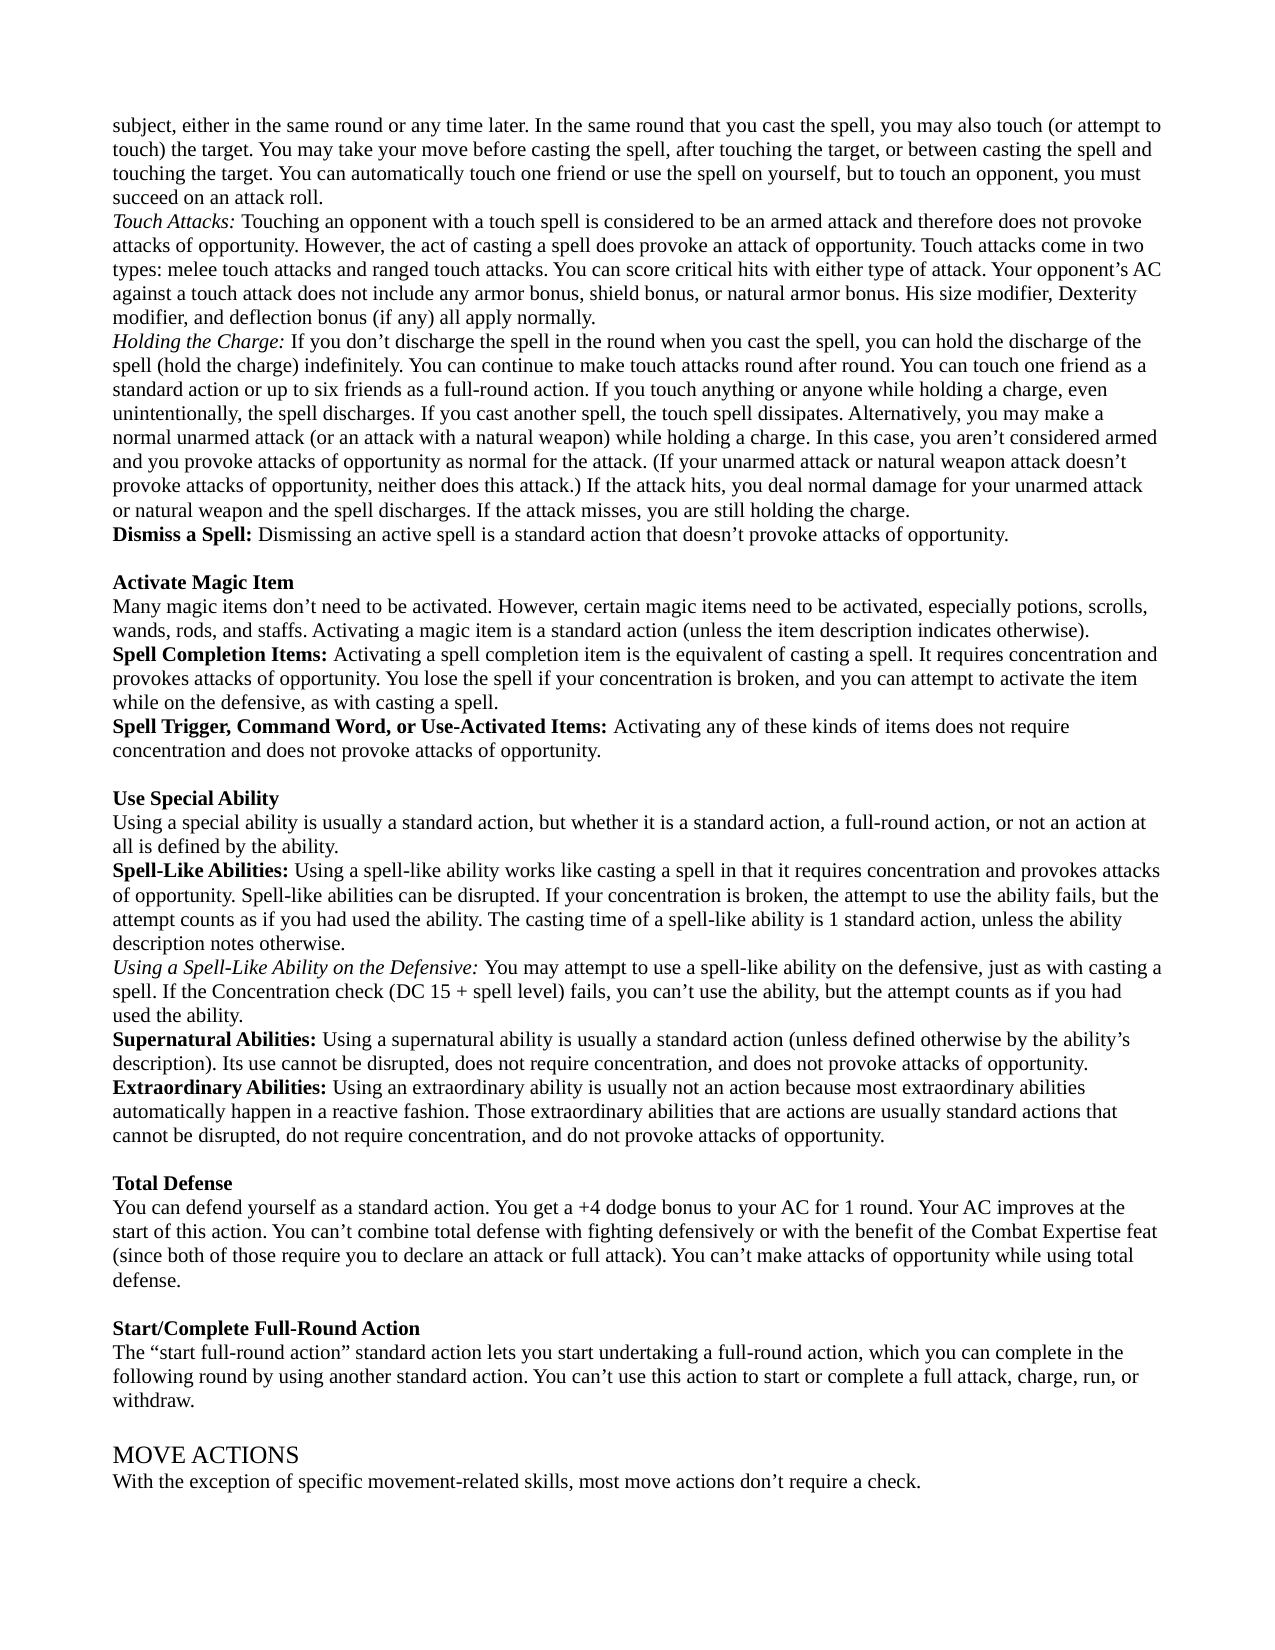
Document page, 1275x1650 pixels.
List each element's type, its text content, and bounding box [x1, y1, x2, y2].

subtitle Start/Complete Full-Round Action [112, 1316, 1162, 1340]
subtitle Use Special Ability [112, 786, 1162, 810]
text Dismiss a Spell: Dismissing an active spell is a standard action that doesn’t provoke attacks of opportunity. [112, 522, 1162, 546]
text You can defend yourself as a standard action. You get a +4 dodge bonus to your AC for 1 round. Your AC improves at the start of this action. You can’t combine total defense with fighting defensively or with the benefit of the Combat Expertise feat (since both of those require you to declare an attack or full attack). You can’t make attacks of opportunity while using total defense. [112, 1195, 1162, 1292]
text Extraordinary Abilities: Using an extraordinary ability is usually not an action because most extraordinary abilities automatically happen in a reactive fashion. Those extraordinary abilities that are actions are usually standard actions that cannot be disrupted, do not require concentration, and do not provoke attacks of opportunity. [112, 1075, 1162, 1147]
text Using a special ability is usually a standard action, but whether it is a standard action, a full-round action, or not an action at all is defined by the ability. [112, 810, 1162, 858]
subtitle Total Defense [112, 1171, 1162, 1195]
text Holding the Charge: If you don’t discharge the spell in the round when you cast the spell, you can hold the discharge of the spell (hold the charge) indefinitely. You can continue to make touch attacks round after round. You can touch one friend as a standard action or up to six friends as a full-round action. If you touch anything or anyone while holding a charge, even unintentionally, the spell discharges. If you cast another spell, the touch spell dissipates. Alternatively, you may make a normal unarmed attack (or an attack with a natural weapon) while holding a charge. In this case, you aren’t considered armed and you provoke attacks of opportunity as normal for the attack. (If your unarmed attack or natural weapon attack doesn’t provoke attacks of opportunity, neither does this attack.) If the attack hits, you deal normal damage for your unarmed attack or natural weapon and the spell discharges. If the attack misses, you are still holding the charge. [112, 329, 1162, 522]
text MOVE ACTIONS [112, 1441, 1162, 1469]
text Supernatural Abilities: Using a supernatural ability is usually a standard action (unless defined otherwise by the ability’s description). Its use cannot be disrupted, does not require concentration, and does not provoke attacks of opportunity. [112, 1027, 1162, 1075]
text Using a Spell-Like Ability on the Defensive: You may attempt to use a spell-like ability on the defensive, just as with casting a spell. If the Concentration check (DC 15 + spell level) fails, you can’t use the ability, but the attempt counts as if you had used the ability. [112, 955, 1162, 1027]
text Spell Completion Items: Activating a spell completion item is the equivalent of casting a spell. It requires concentration and provokes attacks of opportunity. You lose the spell if your concentration is broken, and you can attempt to activate the item while on the defensive, as with casting a spell. [112, 642, 1162, 714]
text The “start full-round action” standard action lets you start undertaking a full-round action, which you can complete in the following round by using another standard action. You can’t use this action to start or complete a full attack, charge, run, or withdraw. [112, 1340, 1162, 1412]
text Touch Attacks: Touching an opponent with a touch spell is considered to be an armed attack and therefore does not provoke attacks of opportunity. However, the act of casting a spell does provoke an attack of opportunity. Touch attacks come in two types: melee touch attacks and ranged touch attacks. You can score critical hits with either type of attack. Your opponent’s AC against a touch attack does not include any armor bonus, shield bonus, or natural armor bonus. His size modifier, Dexterity modifier, and deflection bonus (if any) all apply normally. [112, 209, 1162, 329]
text subject, either in the same round or any time later. In the same round that you cast the spell, you may also touch (or attempt to touch) the target. You may take your move before casting the spell, after touching the target, or between casting the spell and touching the target. You can automatically touch one friend or use the spell on yourself, but to touch an opponent, you must succeed on an attack roll. [112, 112, 1162, 209]
text Spell Trigger, Command Word, or Use-Activated Items: Activating any of these kinds of items does not require concentration and does not provoke attacks of opportunity. [112, 714, 1162, 762]
text Spell-Like Abilities: Using a spell-like ability works like casting a spell in that it requires concentration and provokes attacks of opportunity. Spell-like abilities can be disrupted. If your concentration is broken, the attempt to use the ability fails, but the attempt counts as if you had used the ability. The casting time of a spell-like ability is 1 standard action, unless the ability description notes otherwise. [112, 858, 1162, 955]
text With the exception of specific movement-related skills, most move actions don’t require a check. [112, 1469, 1162, 1493]
subtitle Activate Magic Item [112, 570, 1162, 594]
text Many magic items don’t need to be activated. However, certain magic items need to be activated, especially potions, scrolls, wands, rods, and staffs. Activating a magic item is a standard action (unless the item description indicates otherwise). [112, 594, 1162, 642]
